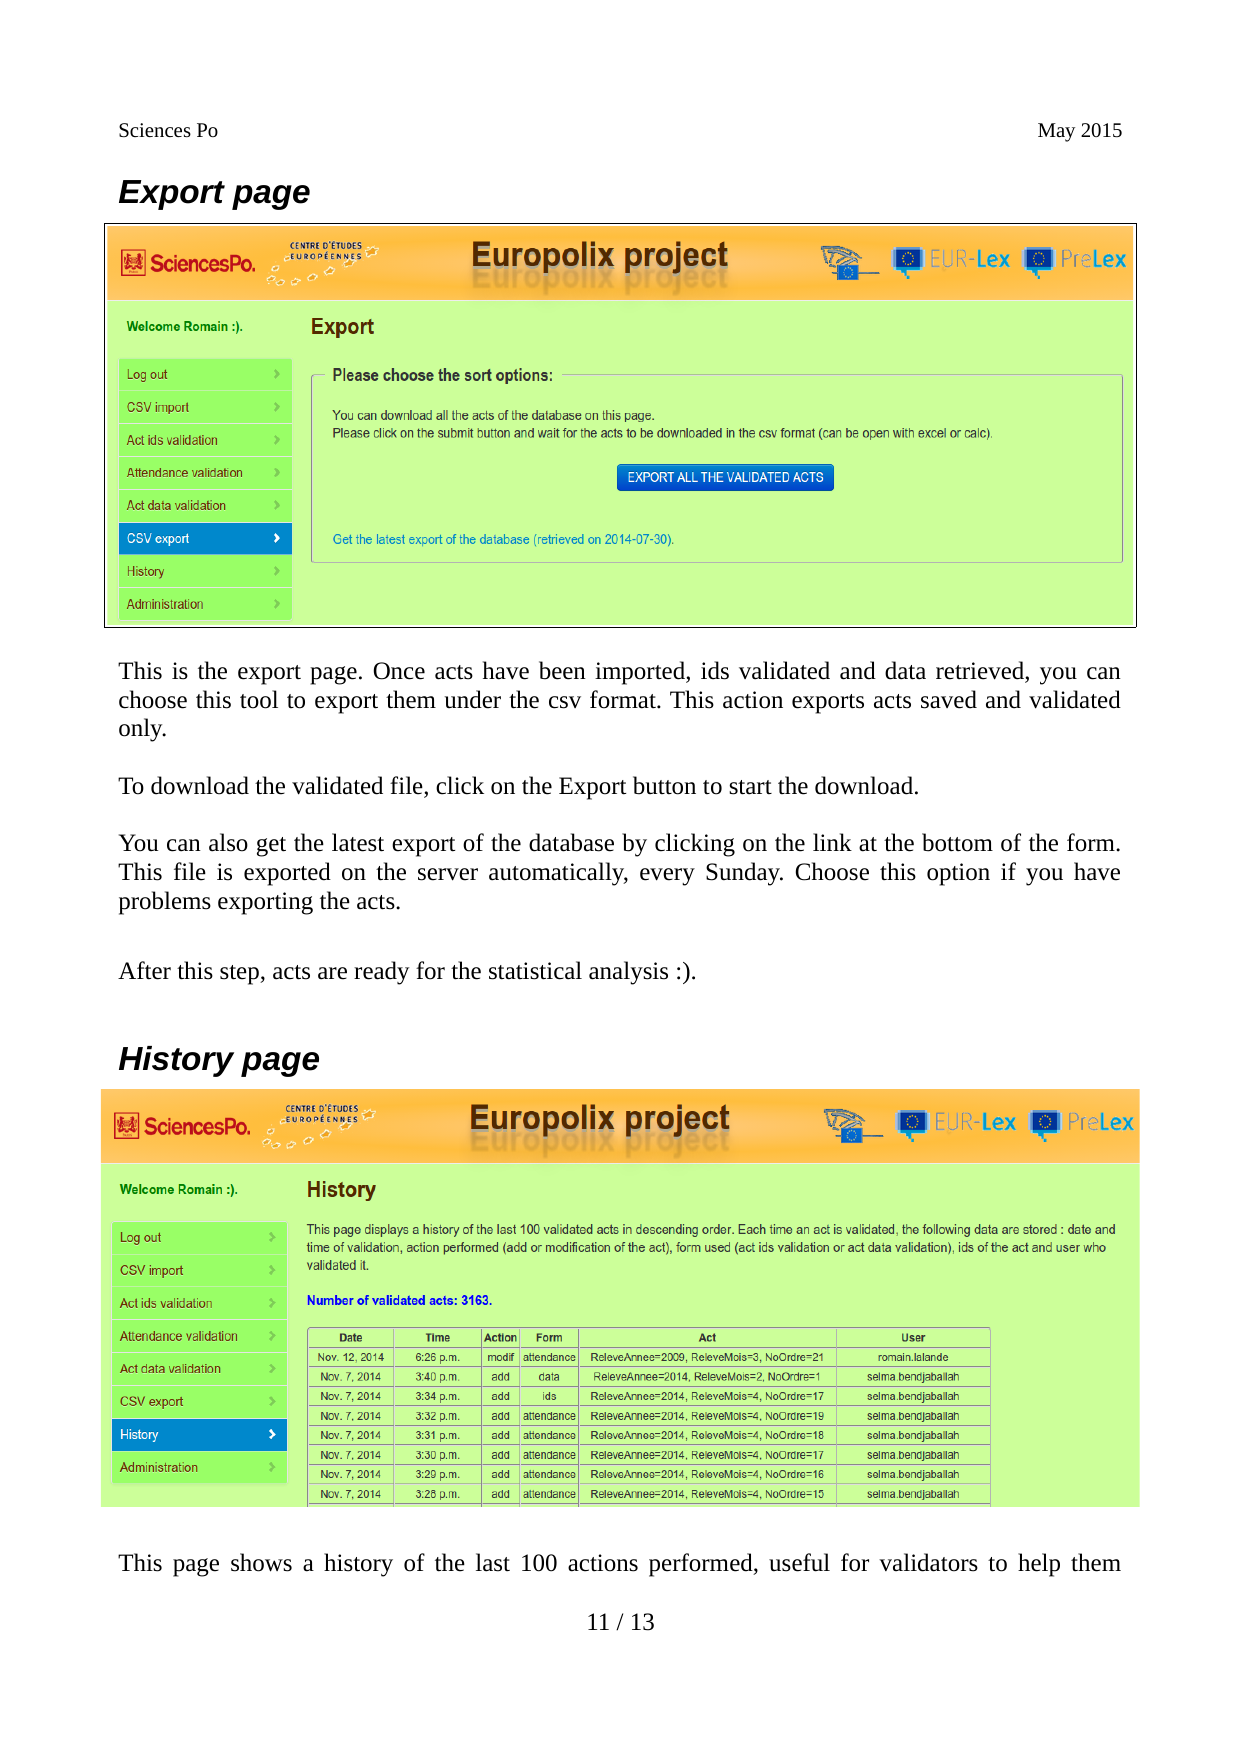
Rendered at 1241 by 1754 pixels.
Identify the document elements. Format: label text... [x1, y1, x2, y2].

text This page shows a history of the last 100 actions performed, useful for validators to help them [118, 1548, 1122, 1576]
text After this step, acts are ready for the statistical analysis :). [118, 956, 1122, 985]
text This is the export page. Once acts have been imported, ids validated and data retrieved, you can choose this tool to export them under the csv format. This action exports acts saved and validated only. [118, 656, 1122, 742]
picture [107, 226, 1134, 625]
subtitle History page [118, 1038, 1122, 1077]
text To download the validated file, click on the Export button to start the download. [118, 771, 1122, 800]
text You can also get the latest export of the database by clicking on the link at the bottom of the form. This file is exported on the server automatically, every Sunday. Choose this option if you have problems exporting the acts. [118, 828, 1122, 915]
subtitle Export page [118, 172, 1122, 211]
picture [100, 1089, 1140, 1507]
